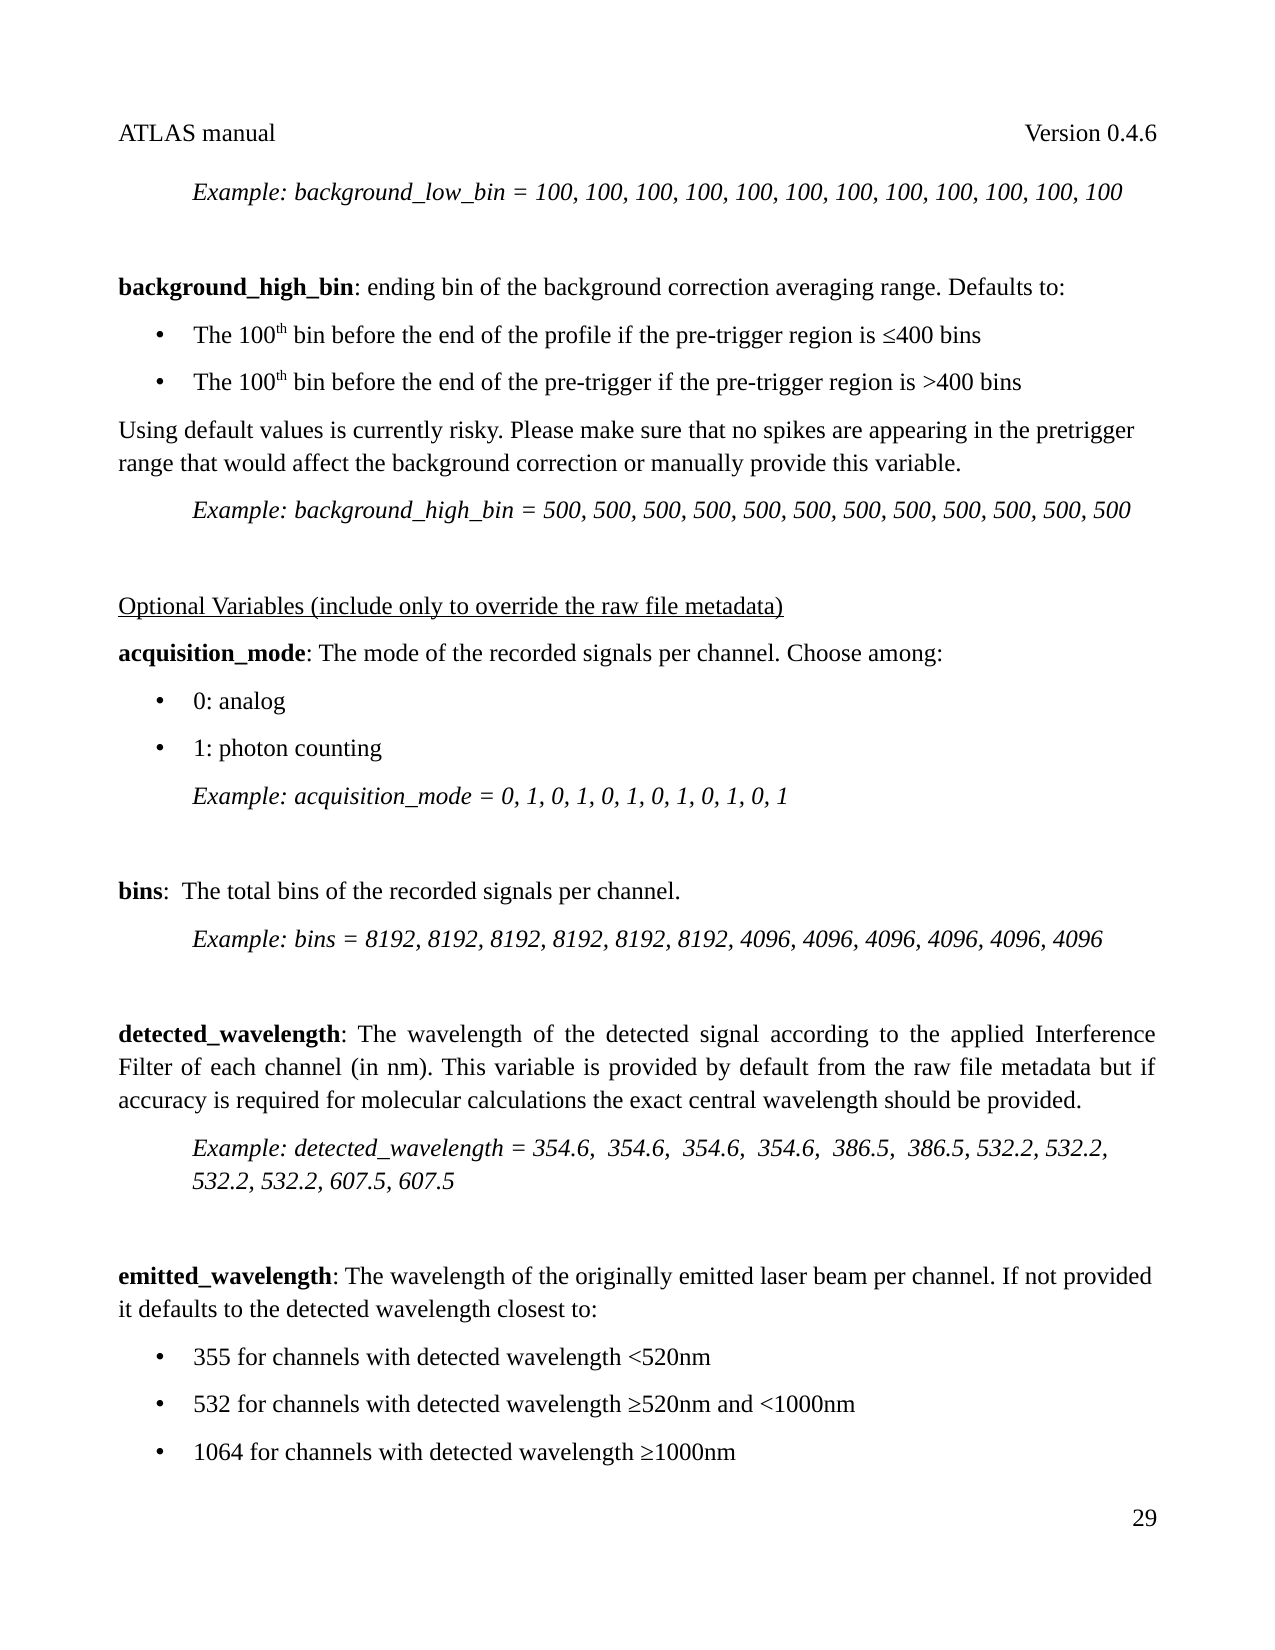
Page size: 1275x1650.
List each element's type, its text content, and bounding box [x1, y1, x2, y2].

text Example: detected_wavelength = 354.6, 354.6, 354.6, 354.6, 386.5, 386.5, 532.2, 532.2, 532.2, 532.2, 607.5, 607.5 [118, 1133, 1157, 1194]
text bins: The total bins of the recorded signals per channel. [118, 876, 1157, 905]
text Example: bins = 8192, 8192, 8192, 8192, 8192, 8192, 4096, 4096, 4096, 4096, 4096, 4096 [118, 924, 1157, 953]
text background_high_bin: ending bin of the background correction averaging range. Defaults to: [118, 272, 1157, 301]
text acquisition_mode: The mode of the recorded signals per channel. Choose among: [118, 638, 1157, 667]
text Example: background_high_bin = 500, 500, 500, 500, 500, 500, 500, 500, 500, 500, 500, 500 [118, 496, 1157, 524]
text Example: background_low_bin = 100, 100, 100, 100, 100, 100, 100, 100, 100, 100, 100, 100 [118, 177, 1157, 206]
list 355 for channels with detected wavelength <520nm [156, 1342, 1157, 1370]
list 532 for channels with detected wavelength ≥520nm and <1000nm [156, 1389, 1157, 1418]
list 1064 for channels with detected wavelength ≥1000nm [156, 1437, 1157, 1466]
text detected_wavelength: The wavelength of the detected signal according to the applied Interference Filter of each channel (in nm). This variable is provided by default from the raw file metadata but if accuracy is required for molecular calculations the exact central wavelength should be provided. [118, 1019, 1157, 1114]
list The 100th bin before the end of the pre-trigger if the pre-trigger region is >400 bins [156, 367, 1157, 396]
list 0: analog [156, 686, 1157, 715]
text Using default values is currently risky. Please make sure that no spikes are appearing in the pretrigger range that would affect the background correction or manually provide this variable. [118, 415, 1157, 477]
text Optional Variables (include only to override the raw file metadata) [118, 591, 1157, 619]
list 1: photon counting [156, 733, 1157, 762]
text Example: acquisition_mode = 0, 1, 0, 1, 0, 1, 0, 1, 0, 1, 0, 1 [118, 781, 1157, 810]
text emitted_wavelength: The wavelength of the originally emitted laser beam per channel. If not provided it defaults to the detected wavelength closest to: [118, 1261, 1157, 1323]
list The 100th bin before the end of the profile if the pre-trigger region is ≤400 bins [156, 320, 1157, 348]
